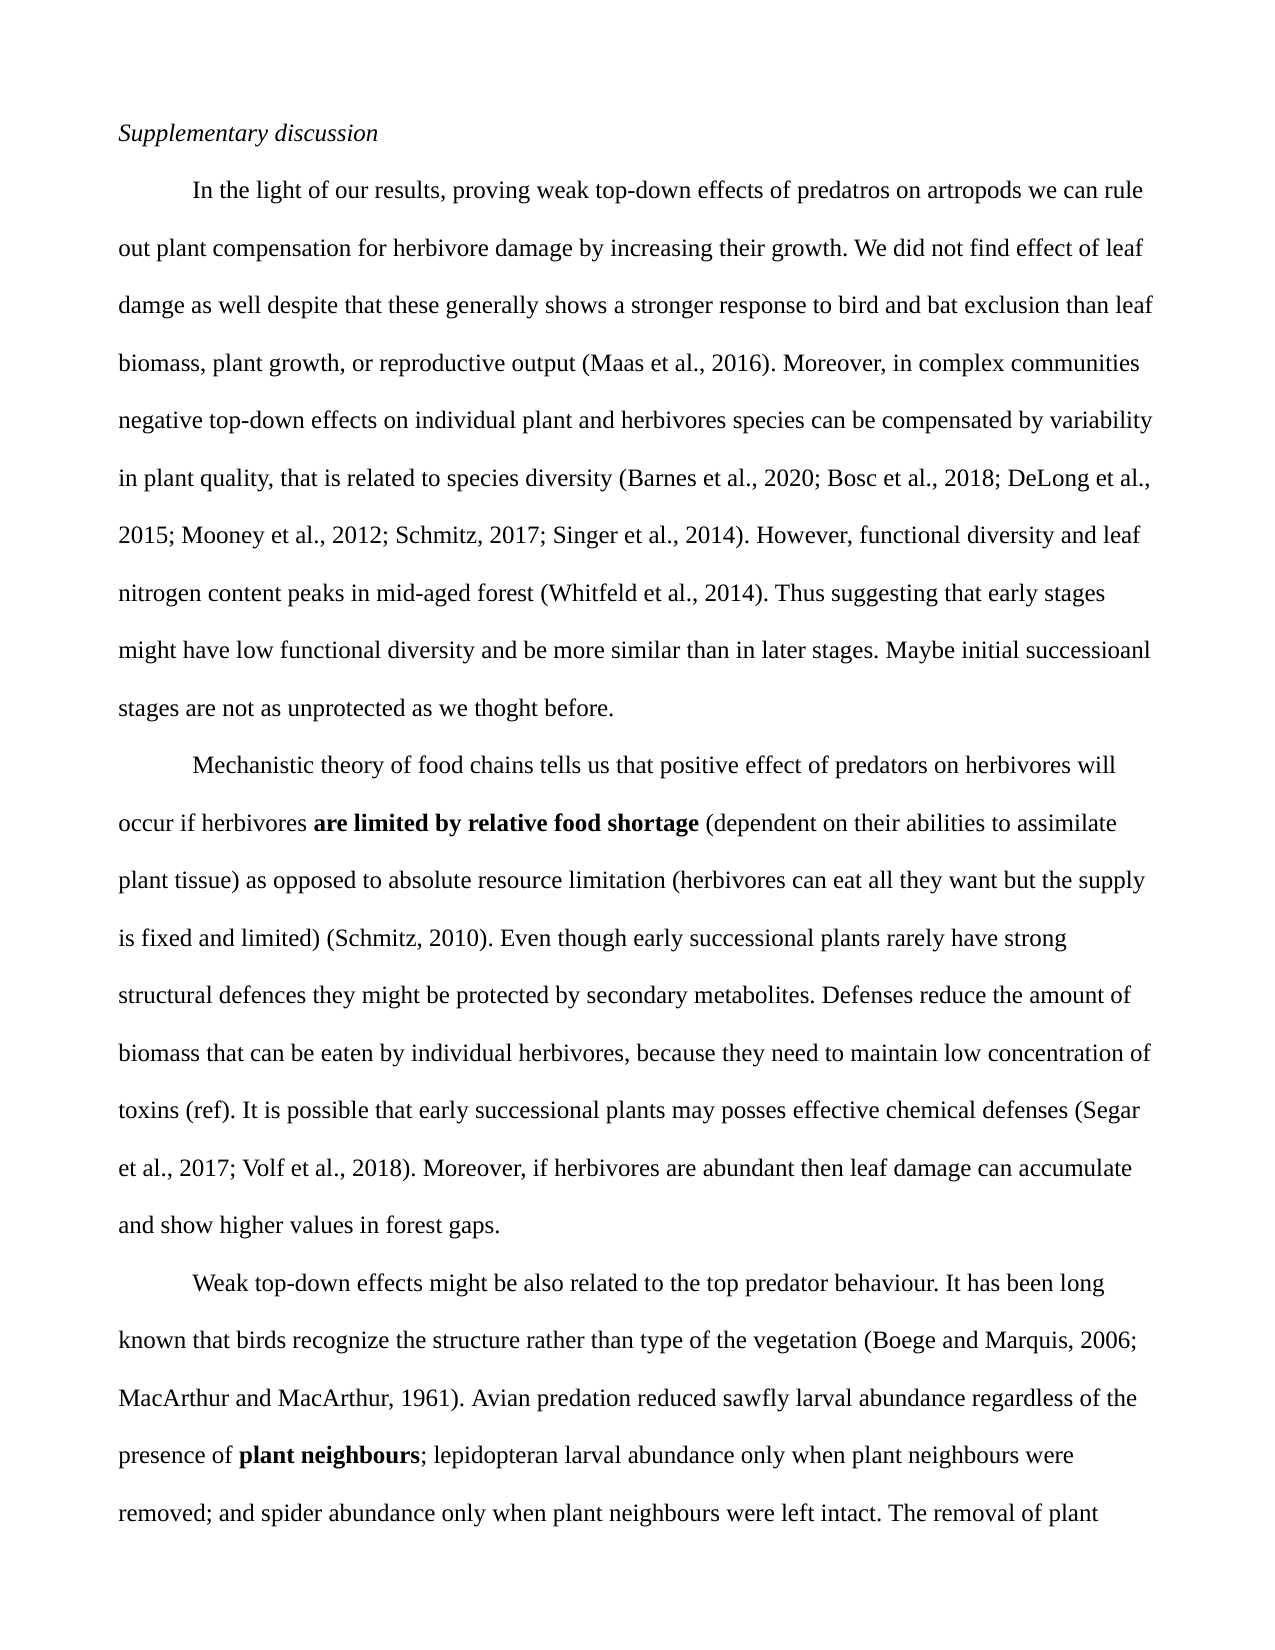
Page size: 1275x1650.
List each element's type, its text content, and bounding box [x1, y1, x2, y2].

text Supplementary discussion [118, 118, 1157, 147]
text In the light of our results, proving weak top-down effects of predatros on artropods we can rule out plant compensation for herbivore damage by increasing their growth. We did not find effect of leaf damge as well despite that these generally shows a stronger response to bird and bat exclusion than leaf biomass, plant growth, or reproductive output (Maas et al., 2016). Moreover, in complex communities negative top-down effects on individual plant and herbivores species can be compensated by variability in plant quality, that is related to species diversity (Barnes et al., 2020; Bosc et al., 2018; DeLong et al., 2015; Mooney et al., 2012; Schmitz, 2017; Singer et al., 2014). However, functional diversity and leaf nitrogen content peaks in mid-aged forest (Whitfeld et al., 2014). Thus suggesting that early stages might have low functional diversity and be more similar than in later stages. Maybe initial successioanl stages are not as unprotected as we thoght before. [118, 176, 1157, 722]
text Mechanistic theory of food chains tells us that positive effect of predators on herbivores will occur if herbivores are limited by relative food shortage (dependent on their abilities to assimilate plant tissue) as opposed to absolute resource limitation (herbivores can eat all they want but the supply is fixed and limited) (Schmitz, 2010). Even though early successional plants rarely have strong structural defences they might be protected by secondary metabolites. Defenses reduce the amount of biomass that can be eaten by individual herbivores, because they need to maintain low concentration of toxins (ref). It is possible that early successional plants may posses effective chemical defenses (Segar et al., 2017; Volf et al., 2018). Moreover, if herbivores are abundant then leaf damage can accumulate and show higher values in forest gaps. [118, 751, 1157, 1239]
text Weak top-down effects might be also related to the top predator behaviour. It has been long known that birds recognize the structure rather than type of the vegetation (Boege and Marquis, 2006; MacArthur and MacArthur, 1961). Avian predation reduced sawfly larval abundance regardless of the presence of plant neighbours; lepidopteran larval abundance only when plant neighbours were removed; and spider abundance only when plant neighbours were left intact. The removal of plant [118, 1268, 1157, 1527]
